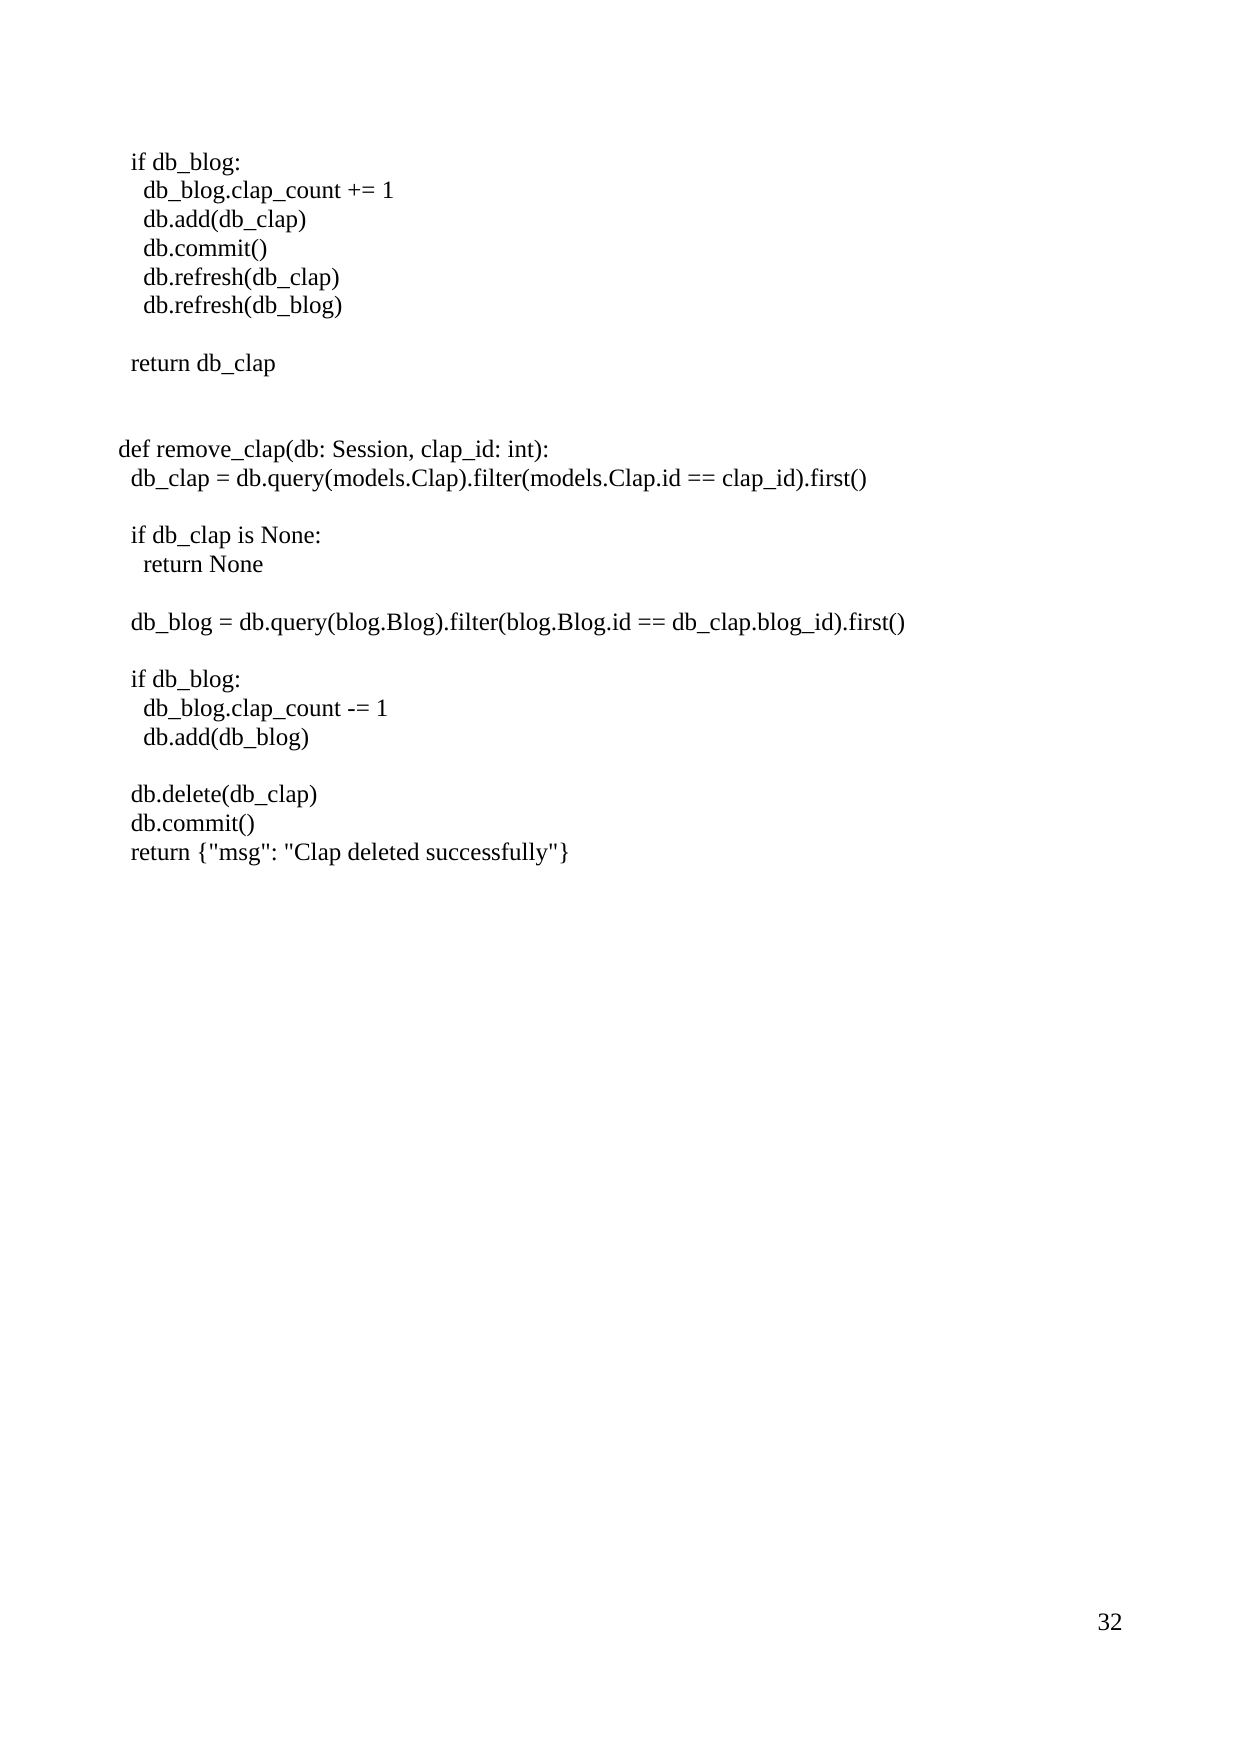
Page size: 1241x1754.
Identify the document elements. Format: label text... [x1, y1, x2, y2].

text db.delete(db_clap) [118, 779, 1122, 808]
text db.refresh(db_clap) [118, 262, 1122, 291]
text db.refresh(db_blog) [118, 291, 1122, 319]
text db_blog = db.query(blog.Blog).filter(blog.Blog.id == db_clap.blog_id).first() [118, 607, 1122, 636]
text db.add(db_clap) [118, 204, 1122, 233]
text db_blog.clap_count += 1 [118, 176, 1122, 204]
text db.commit() [118, 808, 1122, 837]
text db_clap = db.query(models.Clap).filter(models.Clap.id == clap_id).first() [118, 463, 1122, 492]
text return {"msg": "Clap deleted successfully"} [118, 837, 1122, 866]
text db_blog.clap_count -= 1 [118, 693, 1122, 722]
text if db_clap is None: [118, 521, 1122, 549]
text db.add(db_blog) [118, 722, 1122, 751]
text def remove_clap(db: Session, clap_id: int): [118, 434, 1122, 463]
text if db_blog: [118, 147, 1122, 176]
text return None [118, 549, 1122, 578]
text return db_clap [118, 348, 1122, 377]
text if db_blog: [118, 664, 1122, 693]
text db.commit() [118, 233, 1122, 262]
